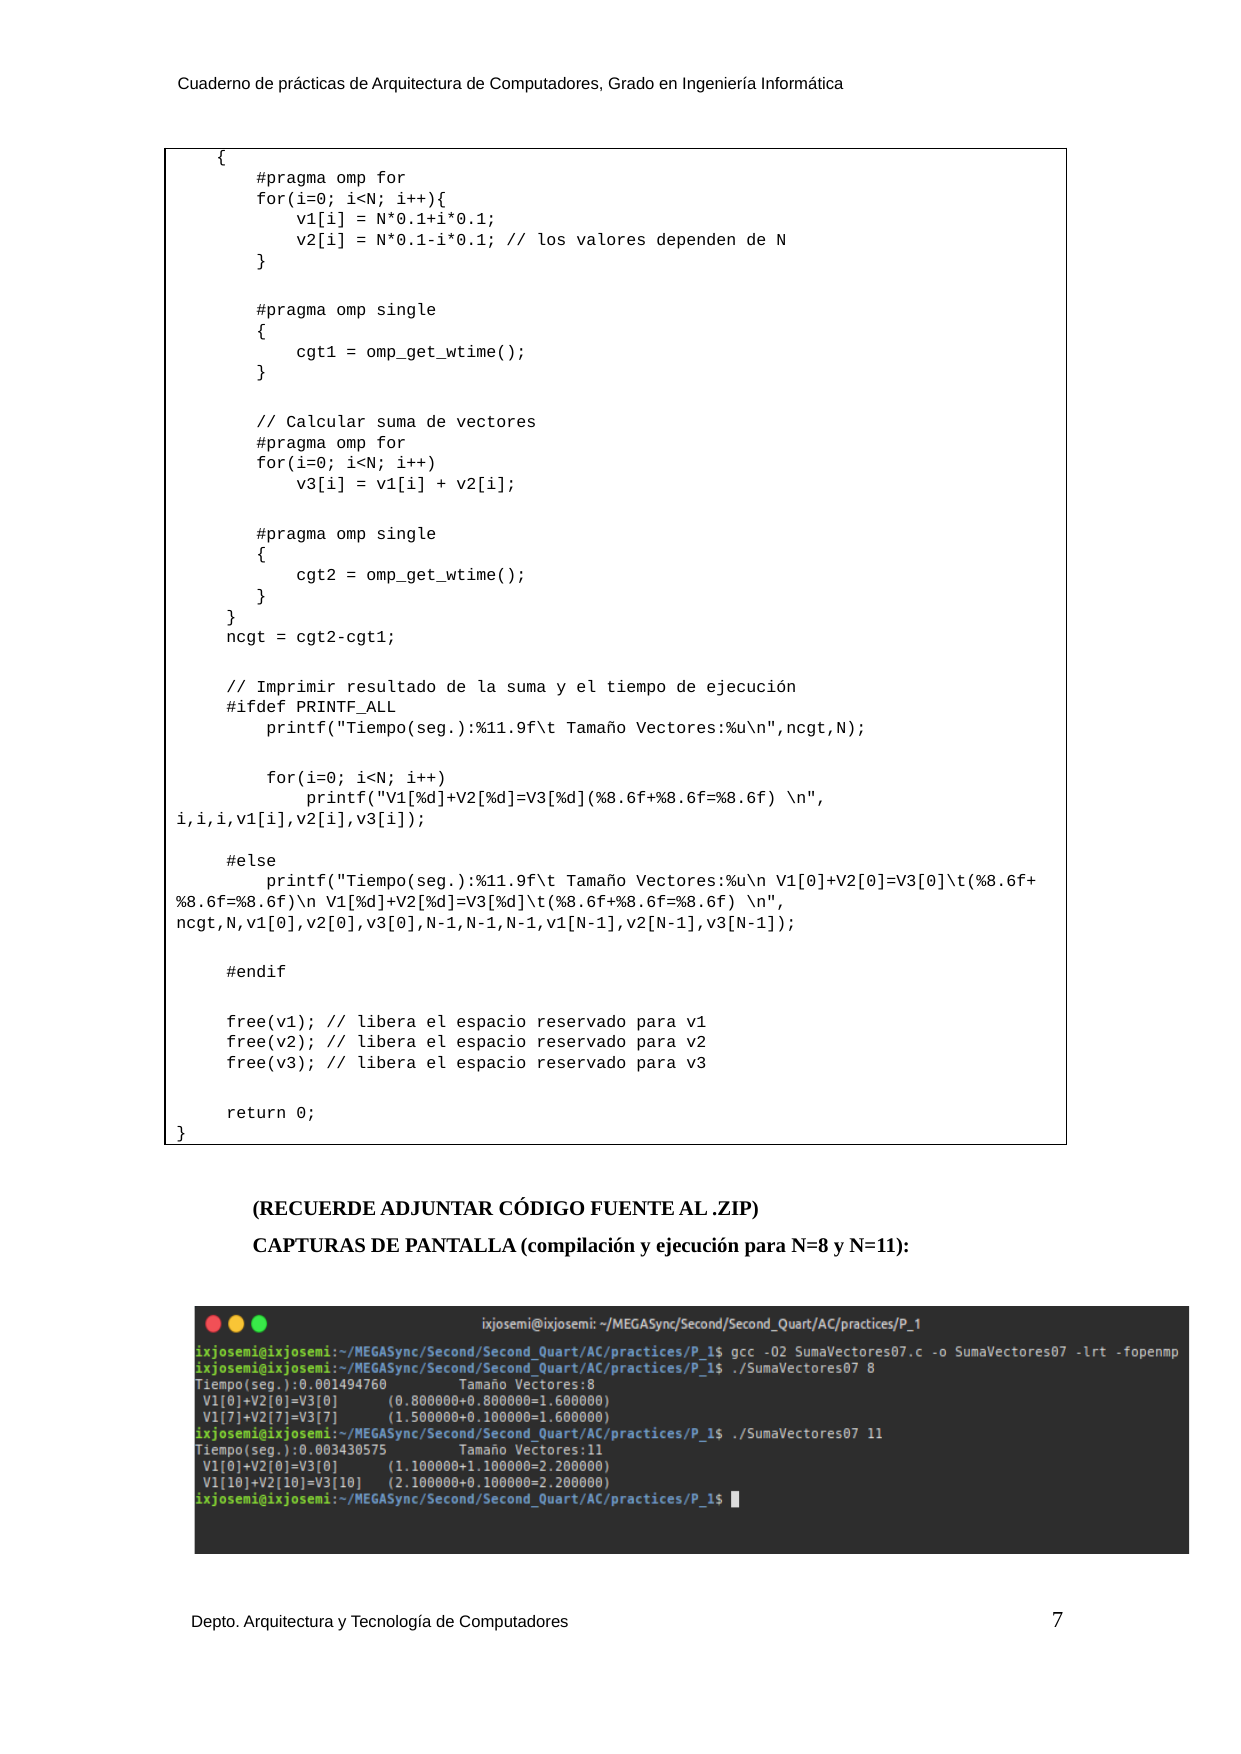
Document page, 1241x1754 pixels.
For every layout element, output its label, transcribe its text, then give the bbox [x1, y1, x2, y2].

table_header { #pragma omp for for(i=0; i<N; i++){ v1[i] = N*0.1+i*0.1; v2[i] = N*0.1-i*0.1; // los valores dependen de N } #pragma omp single { cgt1 = omp_get_wtime(); } // Calcular suma de vectores #pragma omp for for(i=0; i<N; i++) v3[i] = v1[i] + v2[i]; #pragma omp single { cgt2 = omp_get_wtime(); } } ncgt = cgt2-cgt1; // Imprimir resultado de la suma y el tiempo de ejecución #ifdef PRINTF_ALL printf("Tiempo(seg.):%11.9f\t Tamaño Vectores:%u\n",ncgt,N); for(i=0; i<N; i++) printf("V1[%d]+V2[%d]=V3[%d](%8.6f+%8.6f=%8.6f) \n", i,i,i,v1[i],v2[i],v3[i]); #else printf("Tiempo(seg.):%11.9f\t Tamaño Vectores:%u\n V1[0]+V2[0]=V3[0]\t(%8.6f+%8.6f=%8.6f)\n V1[%d]+V2[%d]=V3[%d]\t(%8.6f+%8.6f=%8.6f) \n", ncgt,N,v1[0],v2[0],v3[0],N-1,N-1,N-1,v1[N-1],v2[N-1],v3[N-1]); #endif free(v1); // libera el espacio reservado para v1 free(v2); // libera el espacio reservado para v2 free(v3); // libera el espacio reservado para v3 return 0; } [166, 149, 1066, 1144]
picture [194, 1306, 1190, 1554]
text (RECUERDE ADJUNTAR CÓDIGO FUENTE AL .ZIP) [252, 1196, 1063, 1220]
text CAPTURAS DE PANTALLA (compilación y ejecución para N=8 y N=11): [252, 1233, 1063, 1257]
